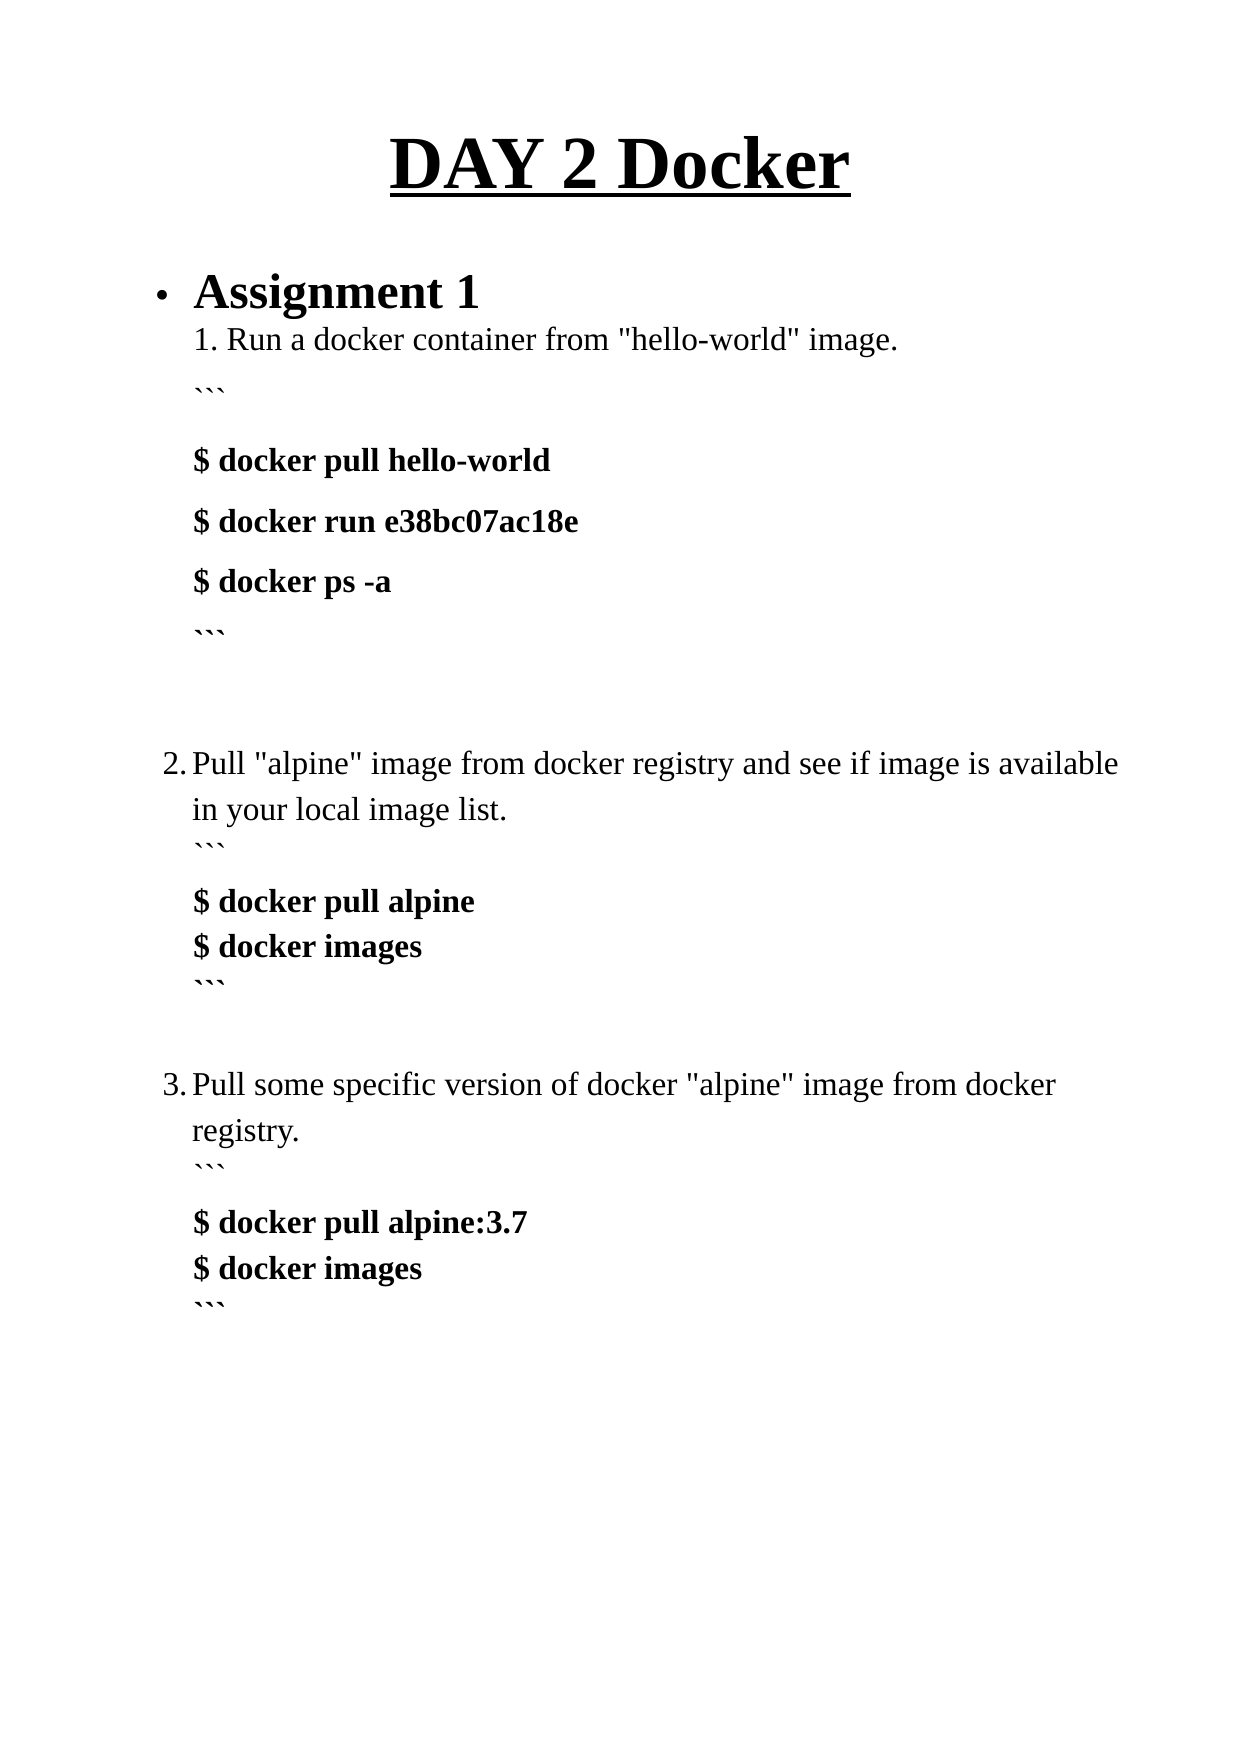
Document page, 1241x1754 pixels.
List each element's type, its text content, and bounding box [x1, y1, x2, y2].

text ``` [118, 1294, 1122, 1333]
list $ docker run e38bc07ac18e [156, 501, 1122, 539]
list Assignment 1 [156, 262, 1122, 319]
text $ docker pull alpine:3.7 [118, 1202, 1122, 1241]
list $ docker images [156, 927, 1122, 965]
list 1. Run a docker container from "hello-world" image. [156, 319, 1122, 358]
list ``` [156, 622, 1122, 660]
list ``` [156, 380, 1122, 418]
list Pull some specific version of docker "alpine" image from docker registry. [162, 1064, 1122, 1149]
list $ docker pull hello-world [156, 440, 1122, 479]
list Pull "alpine" image from docker registry and see if image is available in your local image list. [162, 743, 1122, 827]
list ``` [156, 1156, 1122, 1195]
list ``` [156, 973, 1122, 1011]
text $ docker images [118, 1248, 1122, 1287]
list ``` [156, 835, 1122, 873]
list $ docker ps -a [156, 561, 1122, 600]
text DAY 2 Docker [118, 118, 1122, 204]
list $ docker pull alpine [156, 881, 1122, 919]
